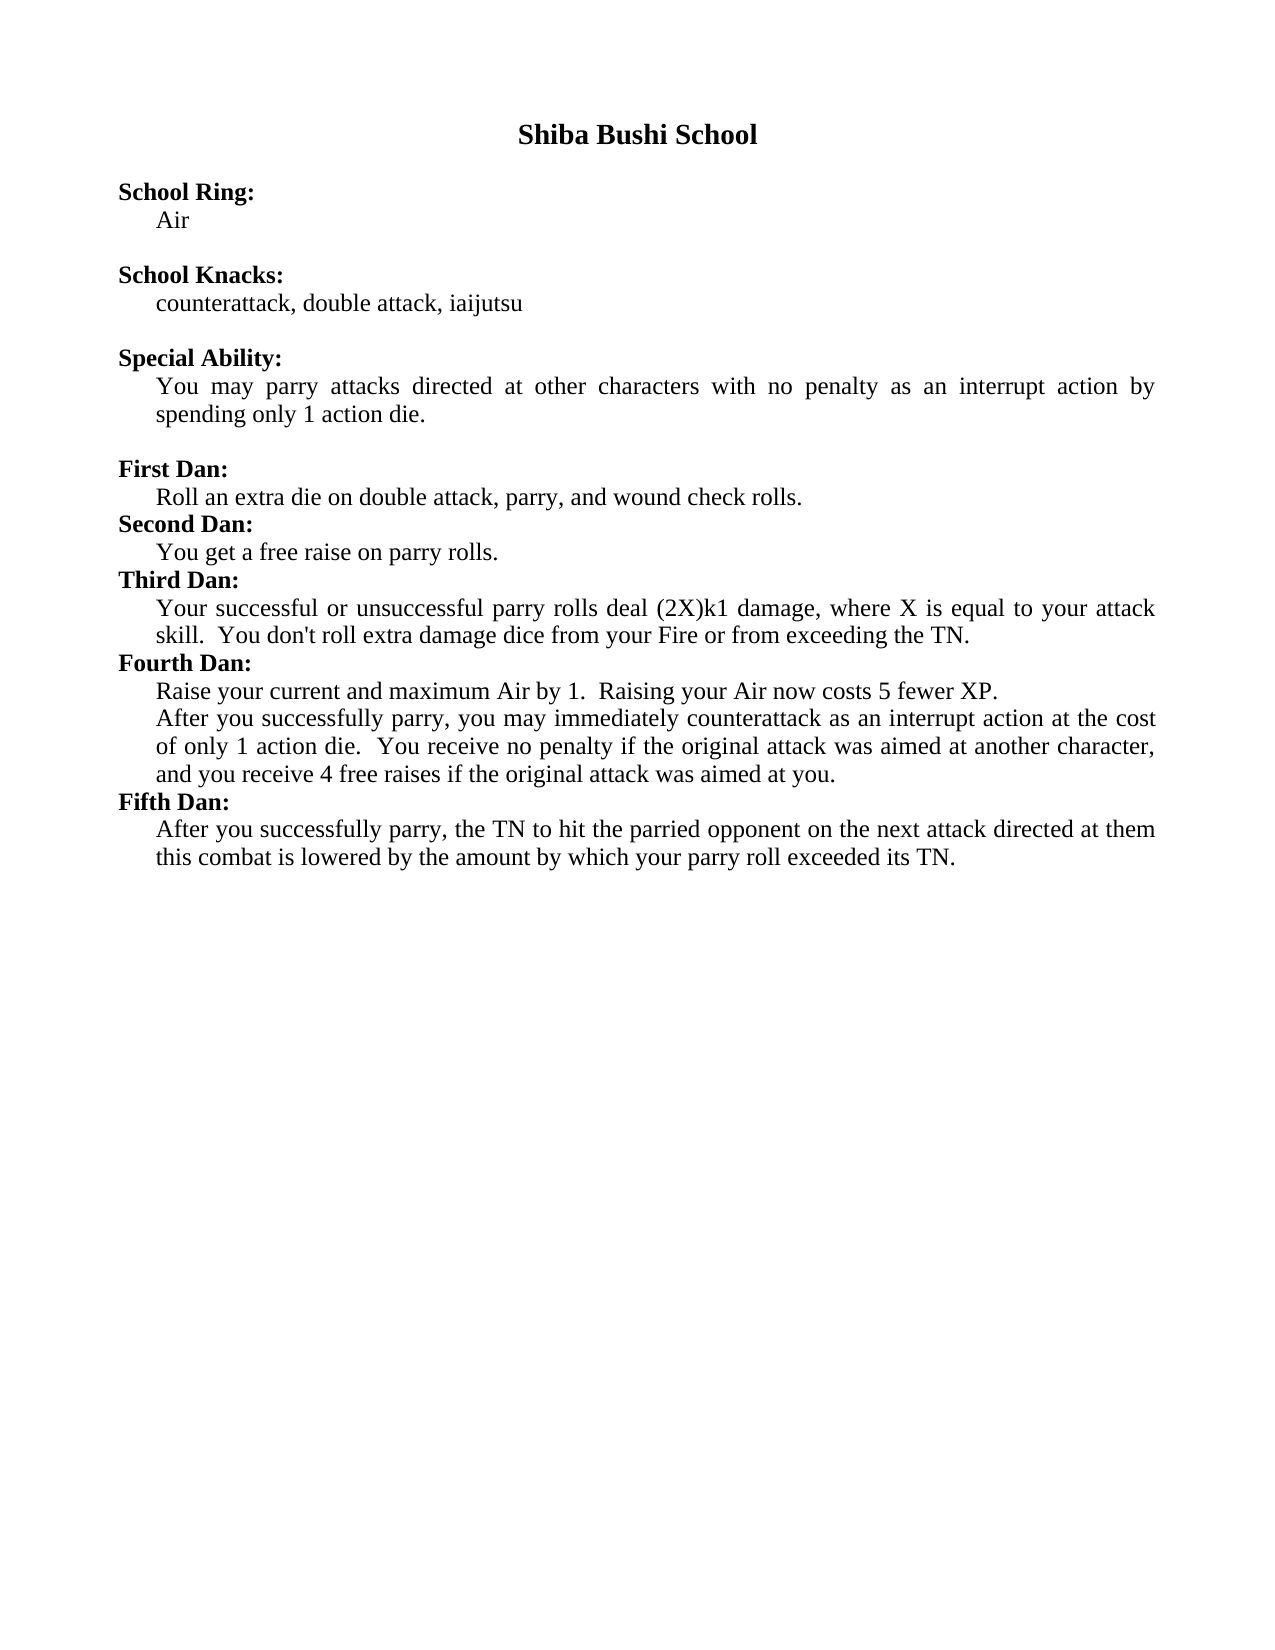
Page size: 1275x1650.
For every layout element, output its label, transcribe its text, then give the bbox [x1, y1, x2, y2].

text Fifth Dan: [118, 788, 1157, 815]
text counterattack, double attack, iaijutsu [156, 289, 1157, 317]
text Roll an extra die on double attack, parry, and wound check rolls. [156, 483, 1157, 511]
text Third Dan: [118, 566, 1157, 594]
text Your successful or unsuccessful parry rolls deal (2X)k1 damage, where X is equal to your attack skill. You don't roll extra damage dice from your Fire or from exceeding the TN. [156, 594, 1157, 649]
text Air [156, 206, 1157, 233]
text Special Ability: [118, 344, 1157, 372]
text After you successfully parry, the TN to hit the parried opponent on the next attack directed at them this combat is lowered by the amount by which your parry roll exceeded its TN. [156, 815, 1157, 871]
text You get a free raise on parry rolls. [156, 538, 1157, 566]
text Shiba Bushi School [118, 118, 1157, 150]
text Raise your current and maximum Air by 1. Raising your Air now costs 5 fewer XP. [156, 677, 1157, 704]
text School Knacks: [118, 261, 1157, 289]
text First Dan: [118, 455, 1157, 483]
text Second Dan: [118, 511, 1157, 538]
text Fourth Dan: [118, 649, 1157, 677]
text After you successfully parry, you may immediately counterattack as an interrupt action at the cost of only 1 action die. You receive no penalty if the original attack was aimed at another character, and you receive 4 free raises if the original attack was aimed at you. [156, 704, 1157, 788]
text School Ring: [118, 178, 1157, 206]
text You may parry attacks directed at other characters with no penalty as an interrupt action by spending only 1 action die. [156, 372, 1157, 427]
